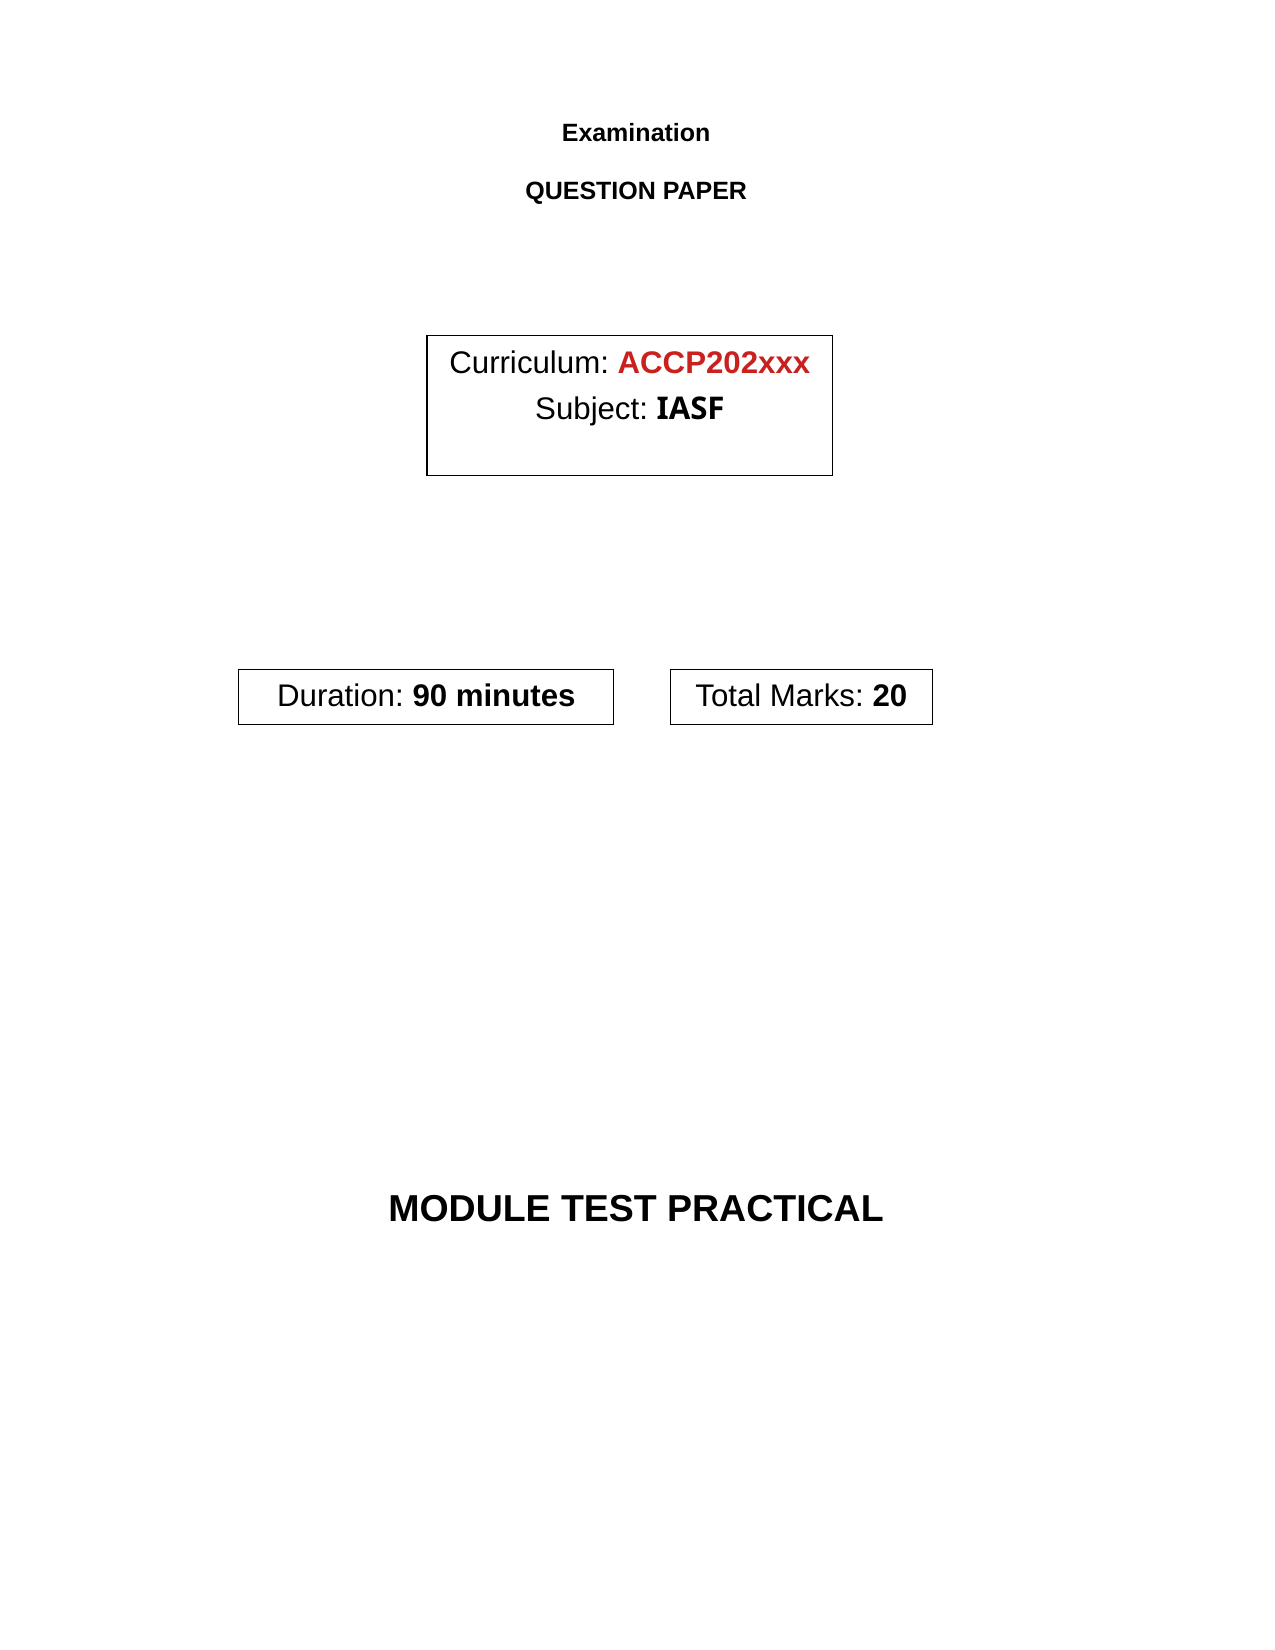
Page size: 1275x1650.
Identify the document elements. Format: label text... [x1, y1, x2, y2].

text QUESTION PAPER [118, 176, 1154, 204]
text MODULE TEST PRACTICAL [118, 1187, 1154, 1230]
text Examination [118, 118, 1154, 147]
text Total Marks: 20 [686, 677, 916, 713]
text Subject: IASF [443, 386, 816, 428]
text Curriculum: ACCP202xxx [443, 344, 816, 379]
text Duration: 90 minutes [255, 677, 597, 713]
